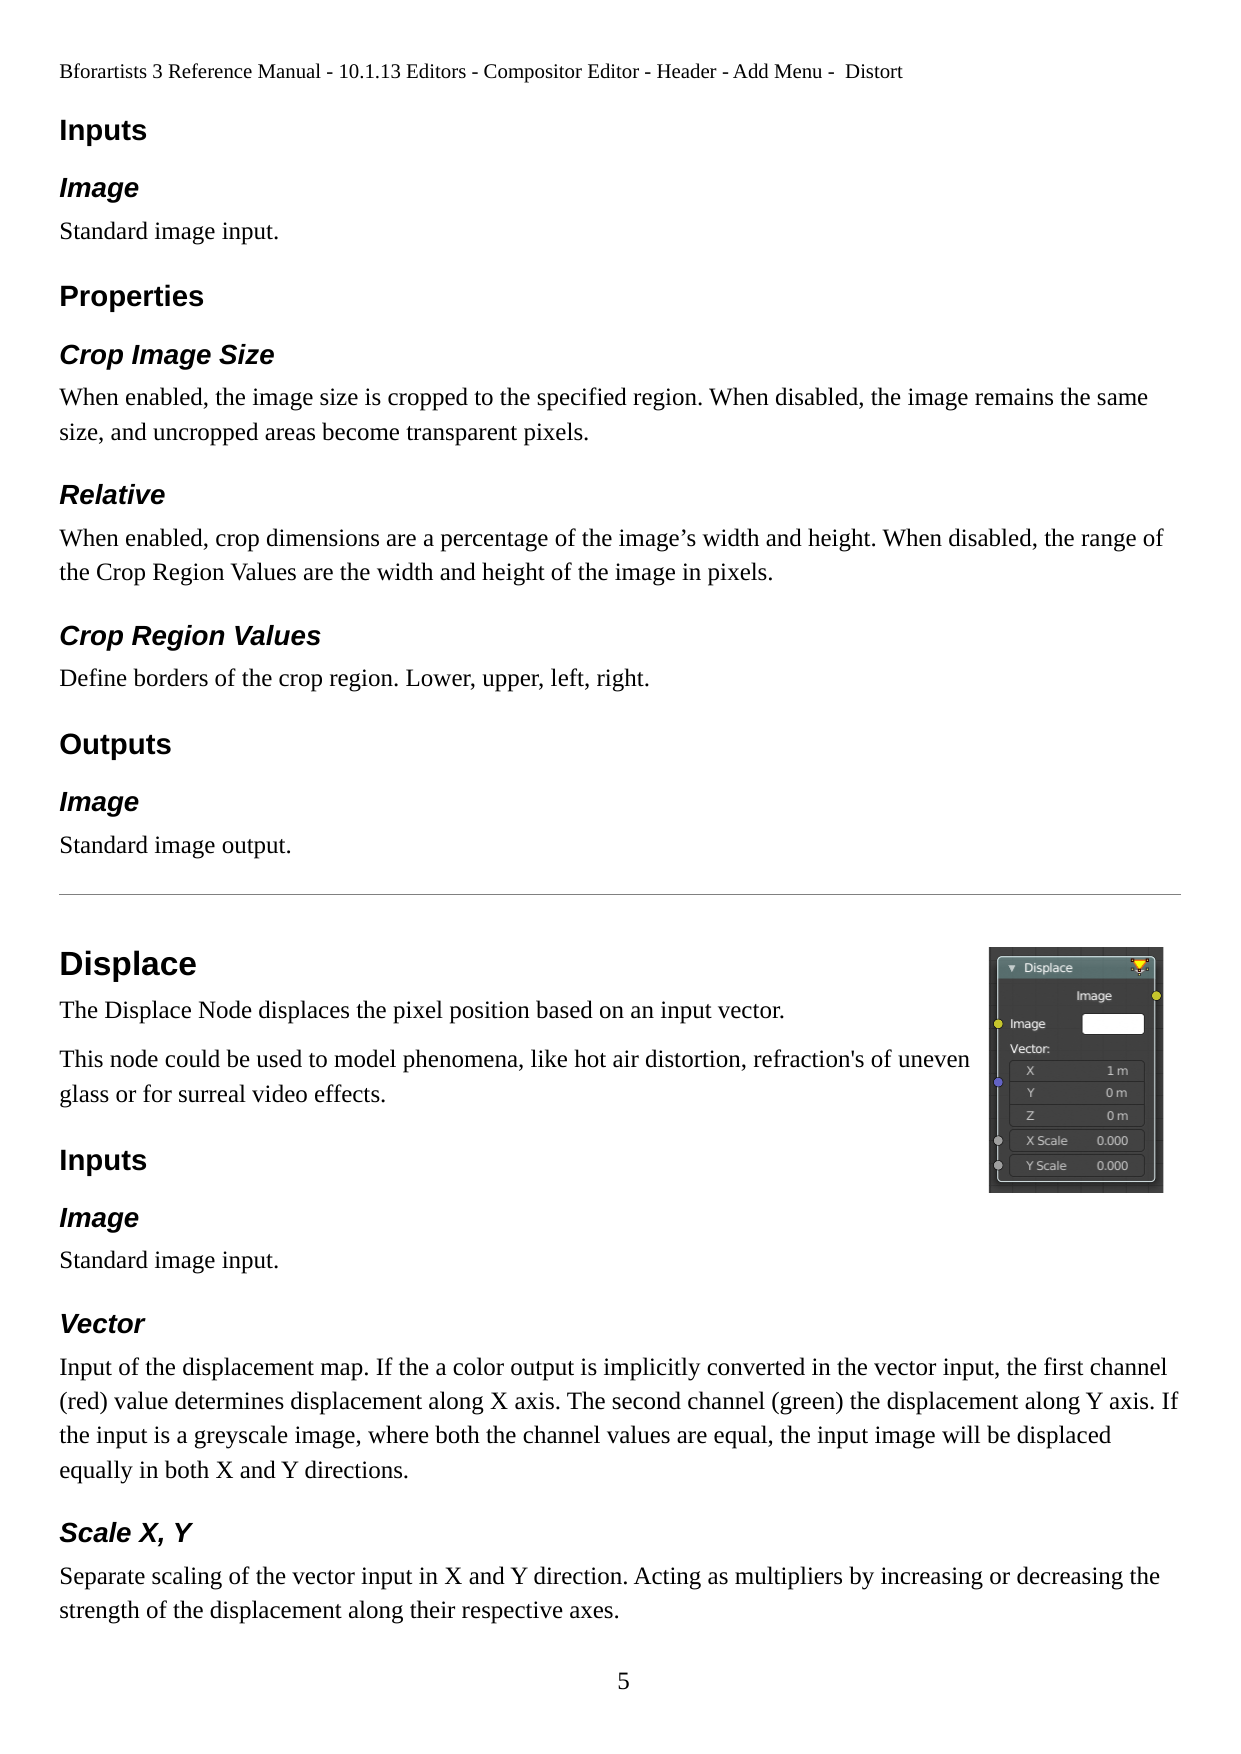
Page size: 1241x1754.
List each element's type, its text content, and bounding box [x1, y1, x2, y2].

text Standard image input. [59, 216, 1181, 244]
picture [988, 947, 1164, 1193]
subtitle Image [59, 786, 1181, 818]
subtitle Crop Image Size [59, 338, 1181, 370]
text Standard image input. [59, 1246, 1181, 1274]
subtitle Vector [59, 1307, 1181, 1339]
subtitle Crop Region Values [59, 619, 1181, 651]
subtitle Outputs [59, 727, 1181, 761]
text The Displace Node displaces the pixel position based on an input vector. [59, 995, 988, 1024]
subtitle Properties [59, 279, 1181, 313]
subtitle Inputs [59, 1142, 988, 1176]
subtitle Displace [59, 944, 1181, 983]
text Input of the displacement map. If the a color output is implicitly converted in the vector input, the first channel (red) value determines displacement along X axis. The second channel (green) the displacement along Y axis. If the input is a greyscale image, where both the channel values are equal, the input image will be displaced equally in both X and Y directions. [59, 1352, 1181, 1484]
subtitle [1164, 1142, 1181, 1176]
text This node could be used to model phenomena, like hot air distortion, refraction's of uneven glass or for surreal video effects. [59, 1044, 988, 1108]
subtitle Image [59, 171, 1181, 203]
subtitle Image [59, 1201, 1181, 1233]
text When enabled, crop dimensions are a percentage of the image’s width and height. When disabled, the range of the Crop Region Values are the width and height of the image in pixels. [59, 523, 1181, 586]
subtitle Scale X, Y [59, 1517, 1181, 1548]
text Standard image output. [59, 830, 1181, 859]
text When enabled, the image size is cropped to the specified region. When disabled, the image remains the same size, and uncropped areas become transparent pixels. [59, 382, 1181, 446]
subtitle Inputs [59, 113, 1181, 146]
text Separate scaling of the vector input in X and Y direction. Acting as multipliers by increasing or decreasing the strength of the displacement along their respective axes. [59, 1561, 1181, 1624]
text Define borders of the crop region. Lower, upper, left, right. [59, 663, 1181, 692]
subtitle Relative [59, 478, 1181, 510]
